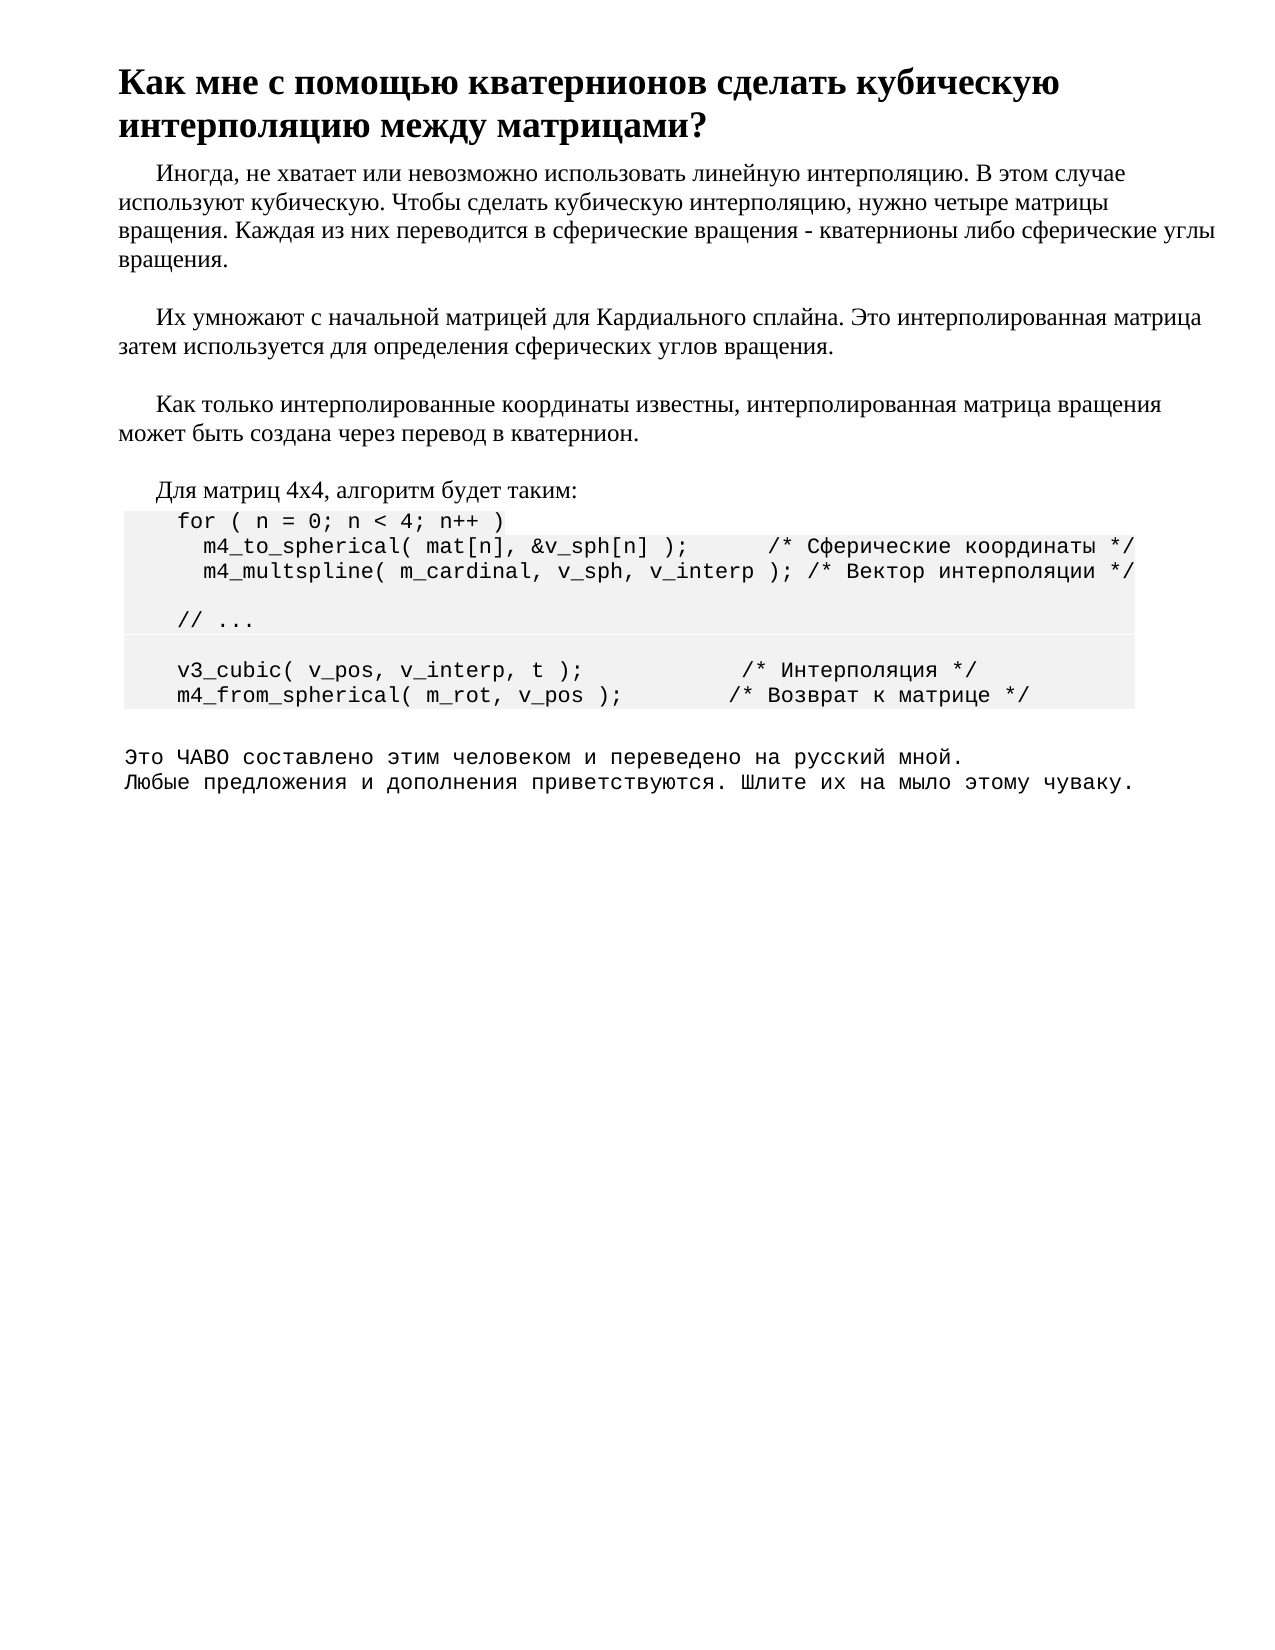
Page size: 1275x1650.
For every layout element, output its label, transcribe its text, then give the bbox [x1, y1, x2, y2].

subtitle Как мне с помощью кватернионов сделать кубическую интерполяцию между матрицами? [118, 59, 1216, 145]
text for ( n = 0; n < 4; n++ ) m4_to_spherical( mat[n], &v_sph[n] ); /* Сферические координаты */ m4_multspline( m_cardinal, v_sph, v_interp ); /* Вектор интерполяции */ // ... v3_cubic( v_pos, v_interp, t ); /* Интерполяция */ m4_from_spherical( m_rot, v_pos ); /* Возврат к матрице */ [124, 511, 1210, 734]
text Для матриц 4х4, алгоритм будет таким: [118, 476, 1216, 504]
text Иногда, не хватает или невозможно использовать линейную интерполяцию. В этом случае используют кубическую. Чтобы сделать кубическую интерполяцию, нужно четыре матрицы вращения. Каждая из них переводится в сферические вращения - кватернионы либо сферические углы вращения. [118, 158, 1216, 273]
text Как только интерполированные координаты известны, интерполированная матрица вращения может быть создана через перевод в кватернион. [118, 389, 1216, 447]
text Это ЧАВО составлено этим человеком Skif_Email("1234hexapod@netcom.comname", "123hexapod@netcom.comcom");и переведено на русский мной. Любые предложения и дополнения приветствуются. Шлите их на мыло этому чуваку. [124, 746, 1210, 796]
text Их умножают с начальной матрицей для Кардиального сплайна. Это интерполированная матрица затем используется для определения сферических углов вращения. [118, 302, 1216, 360]
